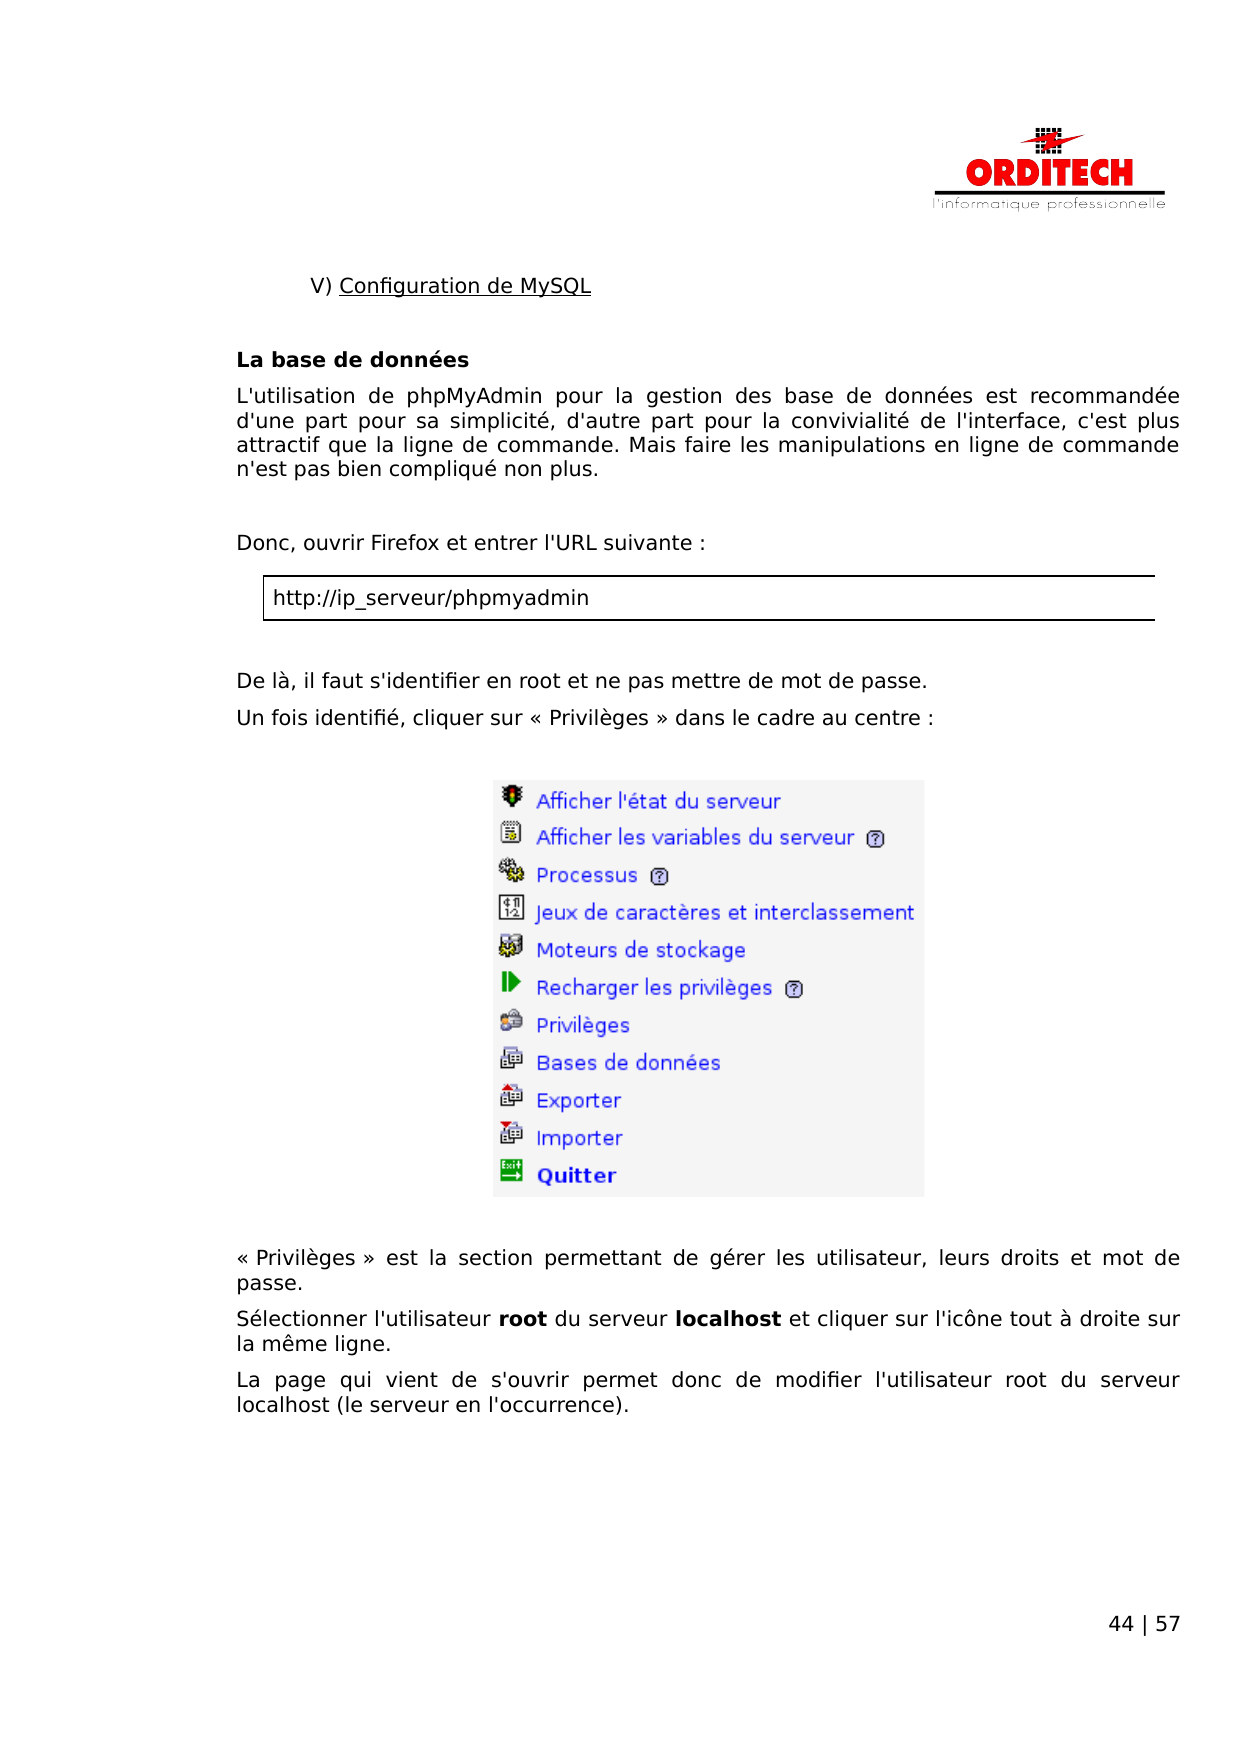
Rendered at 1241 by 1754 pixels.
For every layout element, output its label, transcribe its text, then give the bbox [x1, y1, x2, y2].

picture [493, 780, 925, 1197]
picture [920, 118, 1182, 221]
text Un fois identifié, cliquer sur « Privilèges » dans le cadre au centre : [236, 706, 1181, 731]
text V) Configuration de MySQL [236, 274, 1181, 298]
text De là, il faut s'identifier en root et ne pas mettre de mot de passe. [236, 669, 1181, 694]
text « Privilèges » est la section permettant de gérer les utilisateur, leurs droits et mot de passe. [236, 1246, 1181, 1295]
text Donc, ouvrir Firefox et entrer l'URL suivante : [236, 531, 1181, 555]
text http://ip_serveur/phpmyadmin [273, 586, 1146, 610]
text Sélectionner l'utilisateur root du serveur localhost et cliquer sur l'icône tout à droite sur la même ligne. [236, 1307, 1181, 1356]
text La page qui vient de s'ouvrir permet donc de modifier l'utilisateur root du serveur localhost (le serveur en l'occurrence). [236, 1368, 1181, 1417]
text L'utilisation de phpMyAdmin pour la gestion des base de données est recommandée d'une part pour sa simplicité, d'autre part pour la convivialité de l'interface, c'est plus attractif que la ligne de commande. Mais faire les manipulations en ligne de commande n'est pas bien compliqué non plus. [236, 384, 1181, 482]
text La base de données [236, 348, 1181, 372]
